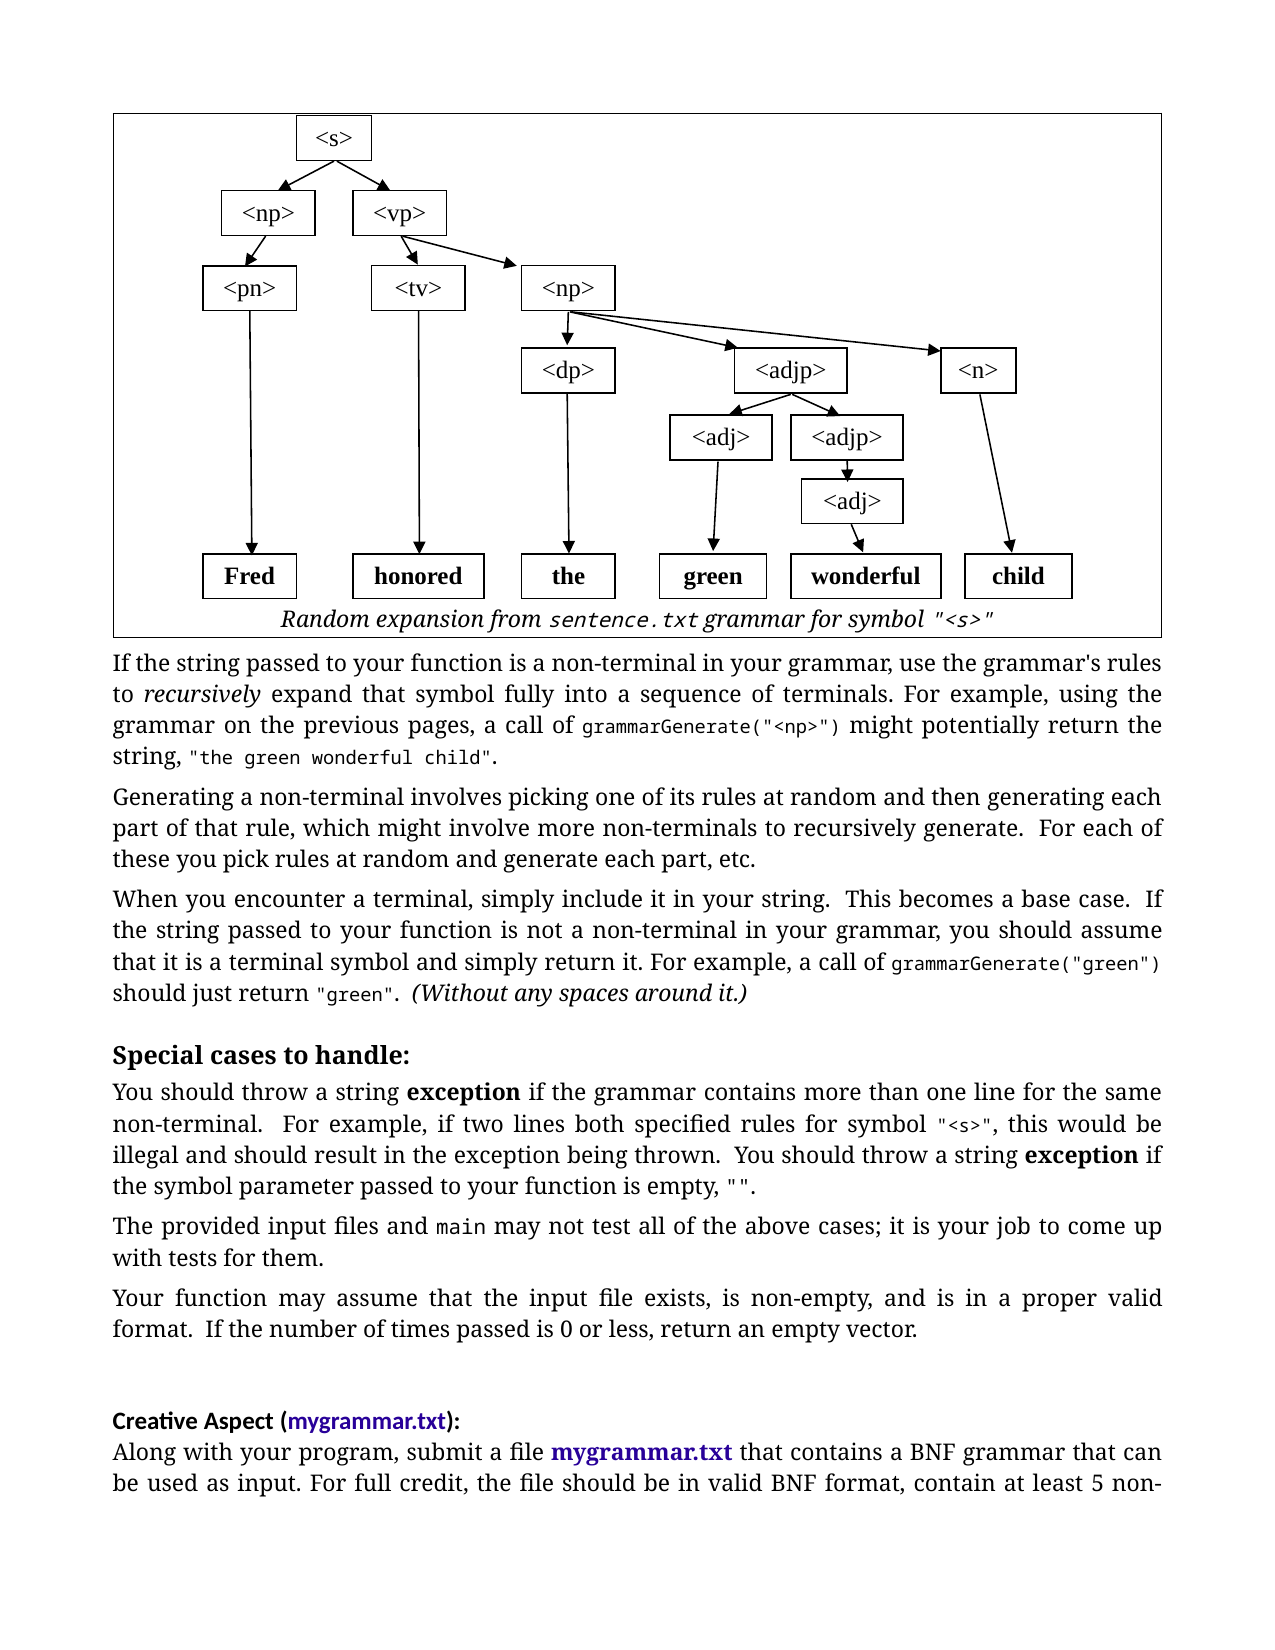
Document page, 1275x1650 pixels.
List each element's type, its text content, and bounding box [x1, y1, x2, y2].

text The provided input files and main may not test all of the above cases; it is your job to come up with tests for them. [112, 1210, 1162, 1273]
text Along with your program, submit a file mygrammar.txt that contains a BNF grammar that can be used as input. For full credit, the file should be in valid BNF format, contain at least 5 non- [112, 1436, 1162, 1498]
text Random expansion from sentence.txt grammar for symbol "<s>" [114, 600, 1161, 637]
subtitle Special cases to handle: [112, 1038, 1162, 1072]
text You should throw a string exception if the grammar contains more than one line for the same non-terminal. For example, if two lines both specified rules for symbol "<s>", this would be illegal and should result in the exception being thrown. You should throw a string exception if the symbol parameter passed to your function is empty, "". [112, 1076, 1162, 1201]
text Generating a non-terminal involves picking one of its rules at random and then generating each part of that rule, which might involve more non-terminals to recursively generate. For each of these you pick rules at random and generate each part, etc. [112, 781, 1162, 874]
text When you encounter a terminal, simply include it in your string. This becomes a base case. If the string passed to your function is not a non-terminal in your grammar, you should assume that it is a terminal symbol and simply return it. For example, a call of grammarGenerate("green") should just return "green". (Without any spaces around it.) [112, 883, 1162, 1008]
text Your function may assume that the input file exists, is non-empty, and is in a proper valid format. If the number of times passed is 0 or less, return an empty vector. [112, 1282, 1162, 1344]
text If the string passed to your function is a non-terminal in your grammar, use the grammar's rules to recursively expand that symbol fully into a sequence of terminals. For example, using the grammar on the previous pages, a call of grammarGenerate("<np>") might potentially return the string, "the green wonderful child". [112, 647, 1162, 772]
subtitle Creative Aspect (mygrammar.txt): [112, 1406, 1162, 1436]
